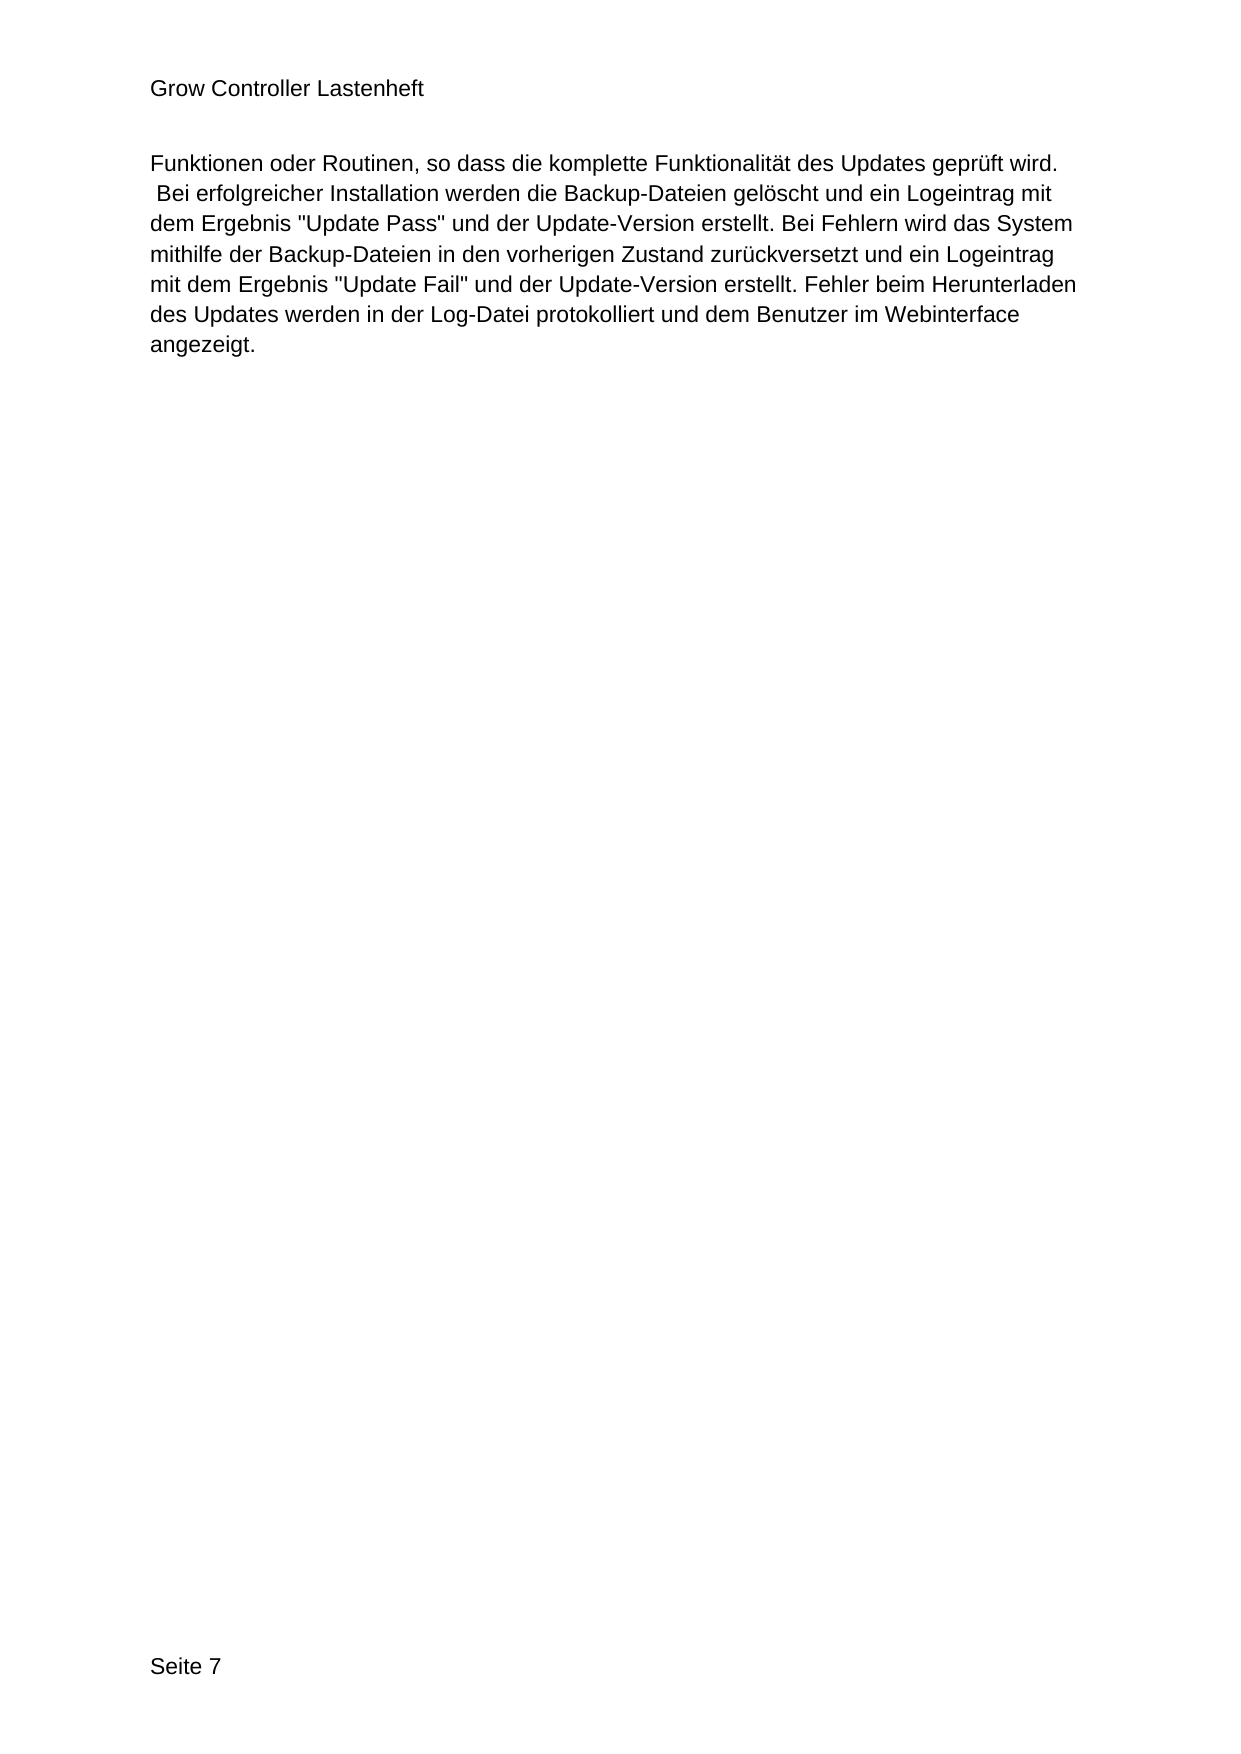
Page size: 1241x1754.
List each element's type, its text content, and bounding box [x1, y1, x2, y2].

text Funktionen oder Routinen, so dass die komplette Funktionalität des Updates geprüft wird. [150, 150, 1090, 176]
text Bei erfolgreicher Installation werden die Backup-Dateien gelöscht und ein Logeintrag mit dem Ergebnis "Update Pass" und der Update-Version erstellt. Bei Fehlern wird das System mithilfe der Backup-Dateien in den vorherigen Zustand zurückversetzt und ein Logeintrag mit dem Ergebnis "Update Fail" und der Update-Version erstellt. Fehler beim Herunterladen des Updates werden in der Log-Datei protokolliert und dem Benutzer im Webinterface angezeigt. [150, 180, 1090, 358]
